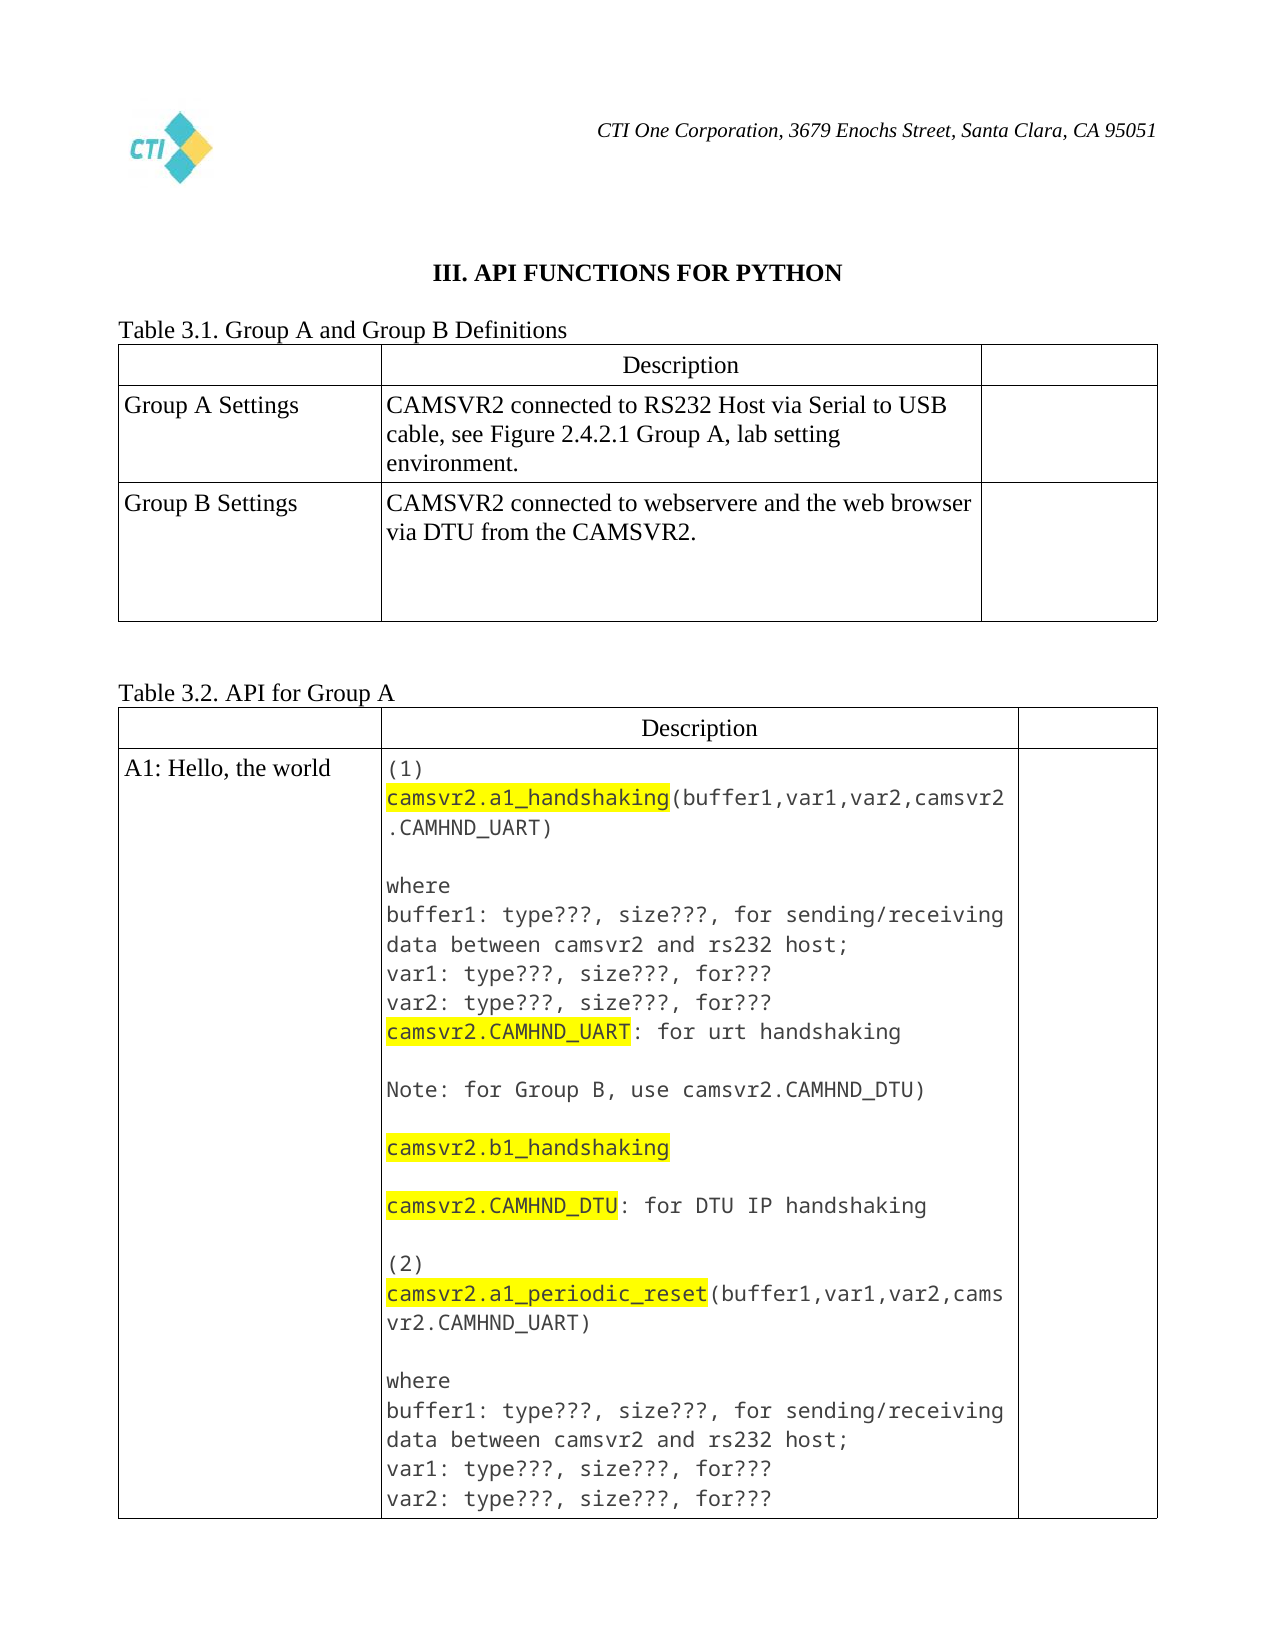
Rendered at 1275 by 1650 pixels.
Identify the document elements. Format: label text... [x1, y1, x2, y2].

table_header [119, 708, 381, 748]
text Table 3.1. Group A and Group B Definitions [118, 315, 1157, 344]
table_header [1019, 708, 1157, 748]
text Table 3.2. API for Group A [118, 678, 1157, 707]
table_cell CAMSVR2 connected to RS232 Host via Serial to USB cable, see Figure 2.4.2.1 Group A, lab setting environment. [382, 386, 981, 482]
table_cell A1: Hello, the world [119, 749, 381, 1518]
table_header Description [382, 345, 981, 384]
table_header [982, 345, 1157, 384]
table_header [119, 345, 381, 384]
table_header Description [382, 708, 1018, 748]
table_cell [982, 483, 1157, 621]
table_cell (1) camsvr2.a1_handshaking(buffer1,var1,var2,camsvr2.CAMHND_UART) where buffer1: type???, size???, for sending/receiving data between camsvr2 and rs232 host; var1: type???, size???, for??? var2: type???, size???, for??? camsvr2.CAMHND_UART: for urt handshaking Note: for Group B, use camsvr2.CAMHND_DTU) camsvr2.b1_handshaking camsvr2.CAMHND_DTU: for DTU IP handshaking (2) camsvr2.a1_periodic_reset(buffer1,var1,var2,camsvr2.CAMHND_UART) where buffer1: type???, size???, for sending/receiving data between camsvr2 and rs232 host; var1: type???, size???, for??? var2: type???, size???, for??? [382, 749, 1018, 1518]
table_cell [982, 386, 1157, 482]
table_cell Group A Settings [119, 386, 381, 482]
table_cell [1019, 749, 1157, 1518]
picture [128, 98, 214, 188]
table_cell CAMSVR2 connected to webservere and the web browser via DTU from the CAMSVR2. [382, 483, 981, 621]
text III. API FUNCTIONS FOR PYTHON [118, 258, 1157, 287]
table_cell Group B Settings [119, 483, 381, 621]
